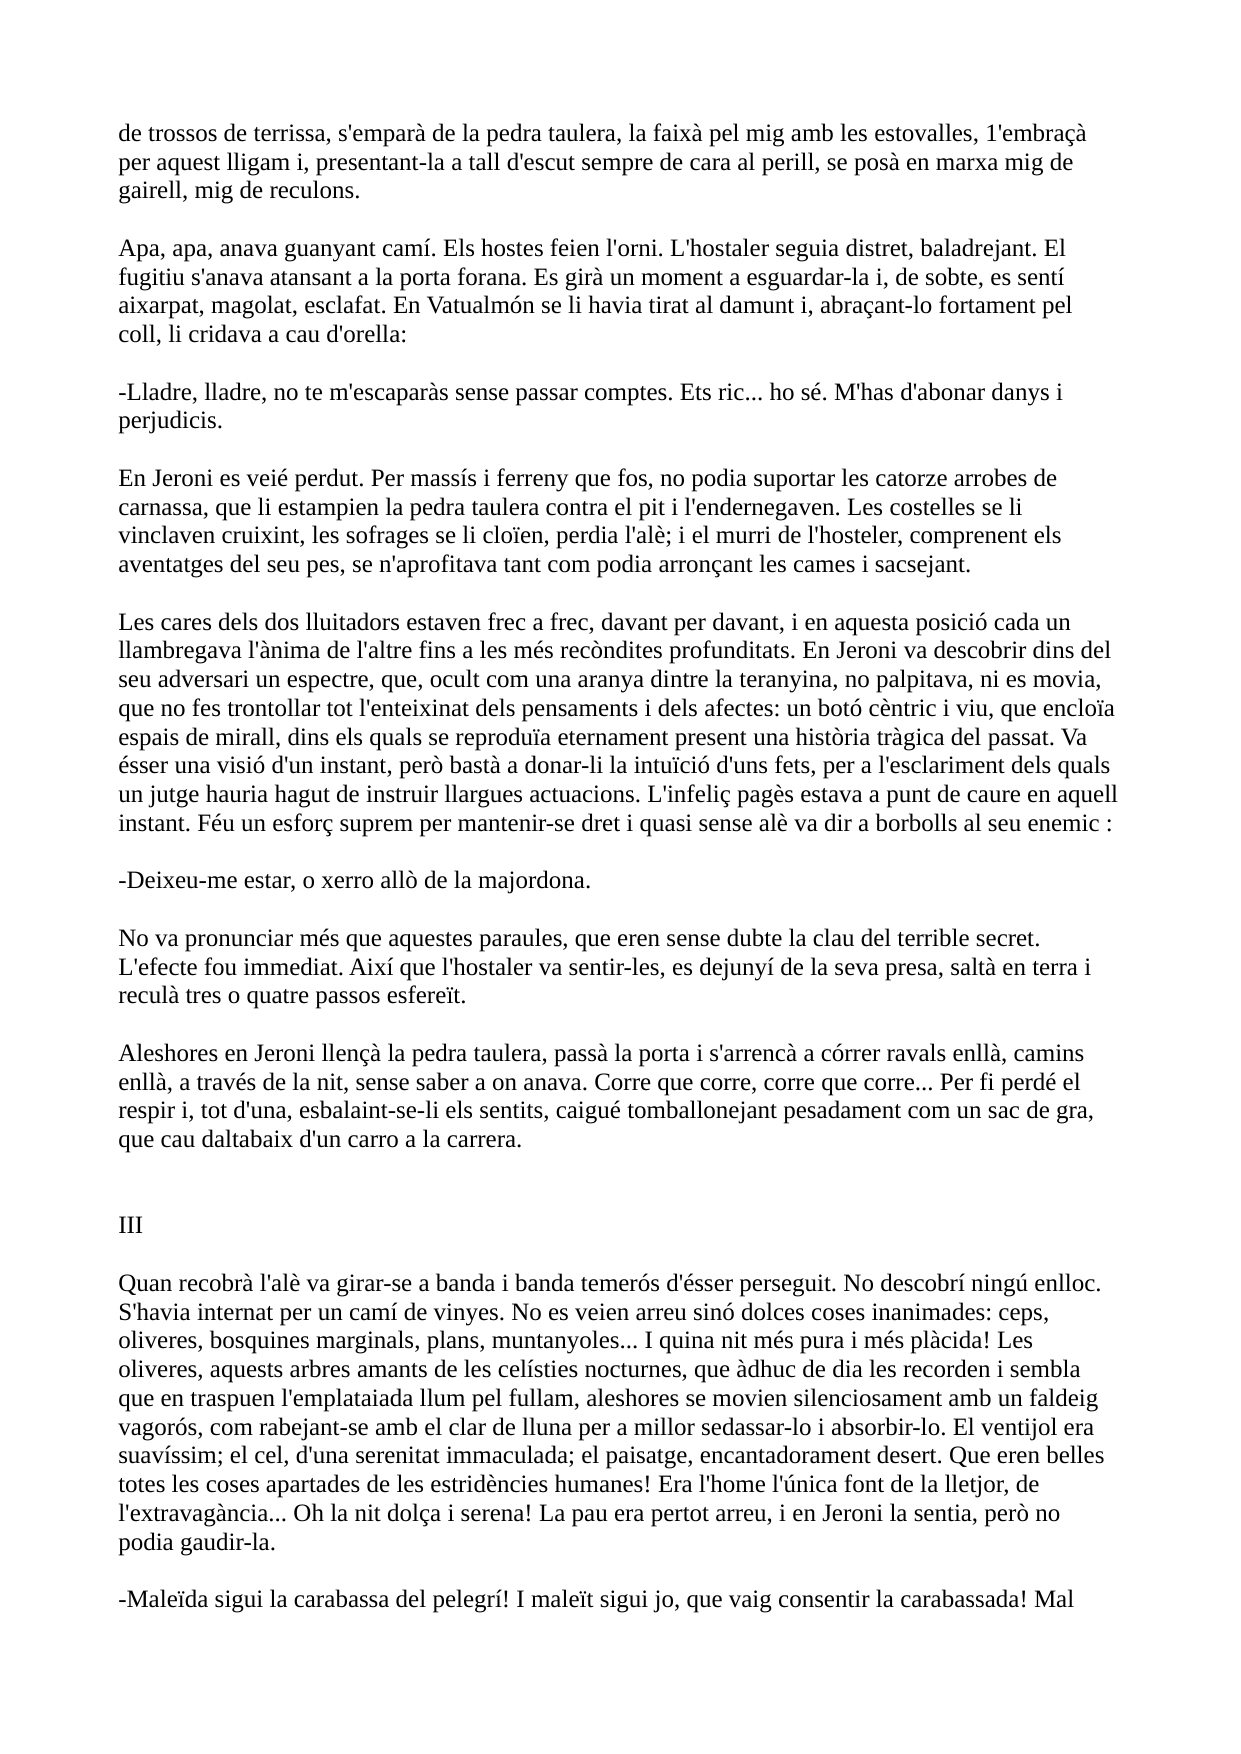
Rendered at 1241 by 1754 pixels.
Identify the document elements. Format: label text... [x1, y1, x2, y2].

text Quan recobrà l'alè va girar-se a banda i banda temerós d'ésser perseguit. No descobrí ningú enlloc. S'havia internat per un camí de vinyes. No es veien arreu sinó dolces coses inanimades: ceps, oliveres, bosquines marginals, plans, muntanyoles... I quina nit més pura i més plàcida! Les oliveres, aquests arbres amants de les celísties nocturnes, que àdhuc de dia les recorden i sembla que en traspuen l'emplataiada llum pel fullam, aleshores se movien silenciosament amb un faldeig vagorós, com rabejant-se amb el clar de lluna per a millor sedassar-lo i absorbir-lo. El ventijol era suavíssim; el cel, d'una serenitat immaculada; el paisatge, encantadorament desert. Que eren belles totes les coses apartades de les estridències humanes! Era l'home l'única font de la lletjor, de l'extravagància... Oh la nit dolça i serena! La pau era pertot arreu, i en Jeroni la sentia, però no podia gaudir-la. [118, 1268, 1122, 1556]
text Aleshores en Jeroni llençà la pedra taulera, passà la porta i s'arrencà a córrer ravals enllà, camins enllà, a través de la nit, sense saber a on anava. Corre que corre, corre que corre... Per fi perdé el respir i, tot d'una, esbalaint-se-li els sentits, caigué tomballonejant pesadament com un sac de gra, que cau daltabaix d'un carro a la carrera. [118, 1038, 1122, 1153]
text -Deixeu-me estar, o xerro allò de la majordona. [118, 866, 1122, 894]
text Les cares dels dos lluitadors estaven frec a frec, davant per davant, i en aquesta posició cada un llambregava l'ànima de l'altre fins a les més recòndites profunditats. En Jeroni va descobrir dins del seu adversari un espectre, que, ocult com una aranya dintre la teranyina, no palpitava, ni es movia, que no fes trontollar tot l'enteixinat dels pensaments i dels afectes: un botó cèntric i viu, que encloïa espais de mirall, dins els quals se reproduïa eternament present una història tràgica del passat. Va ésser una visió d'un instant, però bastà a donar-li la intuïció d'uns fets, per a l'esclariment dels quals un jutge hauria hagut de instruir llargues actuacions. L'infeliç pagès estava a punt de caure en aquell instant. Féu un esforç suprem per mantenir-se dret i quasi sense alè va dir a borbolls al seu enemic : [118, 607, 1122, 837]
text de trossos de terrissa, s'emparà de la pedra taulera, la faixà pel mig amb les estovalles, 1'embraçà per aquest lligam i, presentant-la a tall d'escut sempre de cara al perill, se posà en marxa mig de gairell, mig de reculons. [118, 118, 1122, 204]
text -Lladre, lladre, no te m'escaparàs sense passar comptes. Ets ric... ho sé. M'has d'abonar danys i perjudicis. [118, 377, 1122, 434]
text No va pronunciar més que aquestes paraules, que eren sense dubte la clau del terrible secret. L'efecte fou immediat. Així que l'hostaler va sentir-les, es dejunyí de la seva presa, saltà en terra i reculà tres o quatre passos esfereït. [118, 923, 1122, 1009]
text -Maleïda sigui la carabassa del pelegrí! I maleït sigui jo, que vaig consentir la carabassada! Mal [118, 1584, 1122, 1613]
text III [118, 1211, 1122, 1239]
text Apa, apa, anava guanyant camí. Els hostes feien l'orni. L'hostaler seguia distret, baladrejant. El fugitiu s'anava atansant a la porta forana. Es girà un moment a esguardar-la i, de sobte, es sentí aixarpat, magolat, esclafat. En Vatualmón se li havia tirat al damunt i, abraçant-lo fortament pel coll, li cridava a cau d'orella: [118, 233, 1122, 348]
text En Jeroni es veié perdut. Per massís i ferreny que fos, no podia suportar les catorze arrobes de carnassa, que li estampien la pedra taulera contra el pit i l'endernegaven. Les costelles se li vinclaven cruixint, les sofrages se li cloïen, perdia l'alè; i el murri de l'hosteler, comprenent els aventatges del seu pes, se n'aprofitava tant com podia arronçant les cames i sacsejant. [118, 463, 1122, 578]
